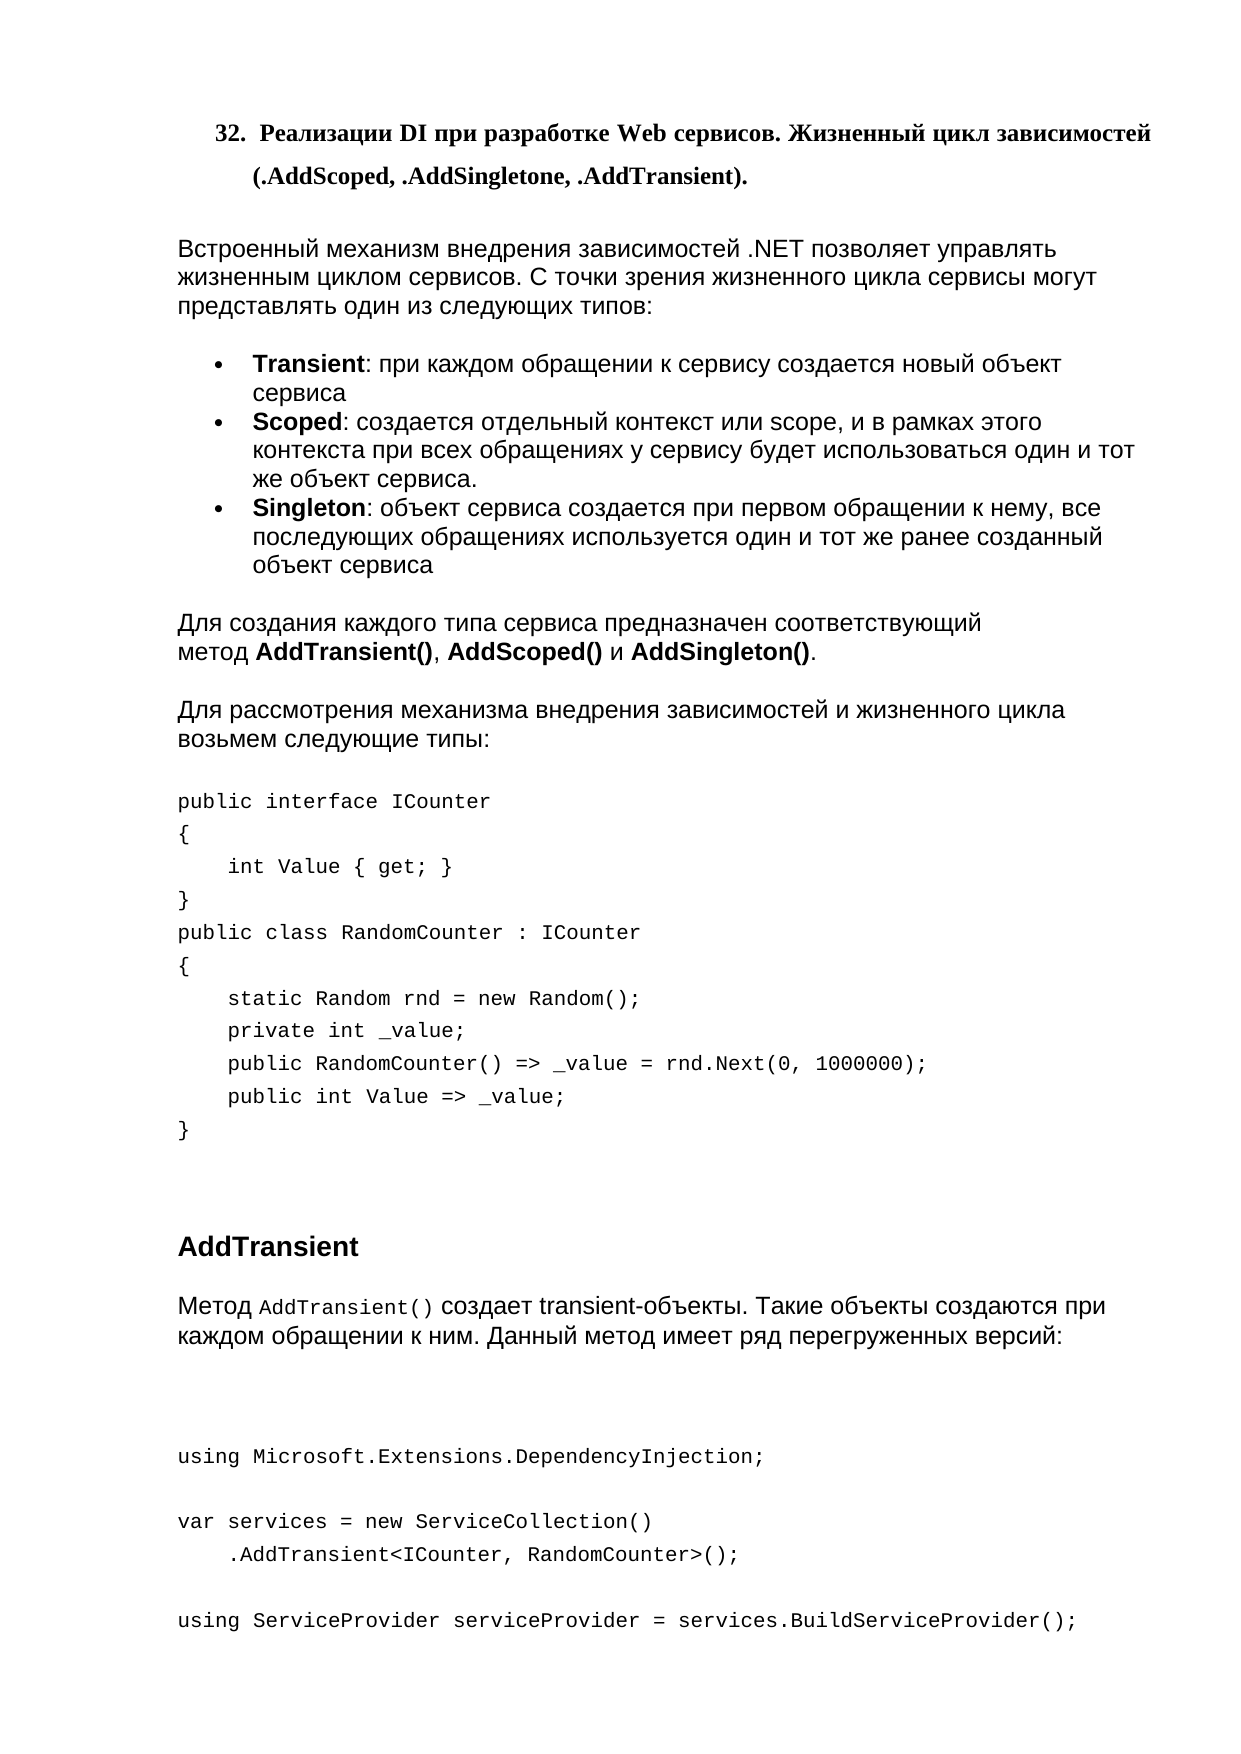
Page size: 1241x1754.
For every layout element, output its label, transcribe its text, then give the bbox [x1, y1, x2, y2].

text Метод AddTransient() создает transient-объекты. Такие объекты создаются при каждом обращении к ним. Данный метод имеет ряд перегруженных версий: [177, 1291, 1152, 1349]
text private int _value; [177, 1011, 1152, 1044]
text static Random rnd = new Random(); [177, 978, 1152, 1011]
list Реализации DI при разработке Web сервисов. Жизненный цикл зависимостей (.AddScoped, .AddSingletone, .AddTransient). [215, 118, 1152, 190]
text var services = new ServiceCollection() [177, 1502, 1152, 1535]
text } [177, 880, 1152, 913]
list Singleton: объект сервиса создается при первом обращении к нему, все последующих обращениях используется один и тот же ранее созданный объект сервиса [215, 493, 1152, 579]
text public RandomCounter() => _value = rnd.Next(0, 1000000); [177, 1044, 1152, 1077]
text Для создания каждого типа сервиса предназначен соответствующий метод AddTransient(), AddScoped() и AddSingleton(). [177, 608, 1152, 666]
text using ServiceProvider serviceProvider = services.BuildServiceProvider(); [177, 1601, 1152, 1633]
text public interface ICounter [177, 781, 1152, 814]
text { [177, 814, 1152, 847]
text } [177, 1109, 1152, 1142]
text public class RandomCounter : ICounter [177, 913, 1152, 946]
text int Value { get; } [177, 847, 1152, 880]
text { [177, 946, 1152, 978]
text Для рассмотрения механизма внедрения зависимостей и жизненного цикла возьмем следующие типы: [177, 695, 1152, 752]
subtitle AddTransient [177, 1229, 1152, 1262]
text public int Value => _value; [177, 1077, 1152, 1109]
list Transient: при каждом обращении к сервису создается новый объект сервиса [215, 349, 1152, 406]
text Встроенный механизм внедрения зависимостей .NET позволяет управлять жизненным циклом сервисов. С точки зрения жизненного цикла сервисы могут представлять один из следующих типов: [177, 233, 1152, 320]
list Scoped: создается отдельный контекст или scope, и в рамках этого контекста при всех обращениях у сервису будет использоваться один и тот же объект сервиса. [215, 406, 1152, 493]
text .AddTransient<ICounter, RandomCounter>(); [177, 1535, 1152, 1568]
text using Microsoft.Extensions.DependencyInjection; [177, 1437, 1152, 1469]
